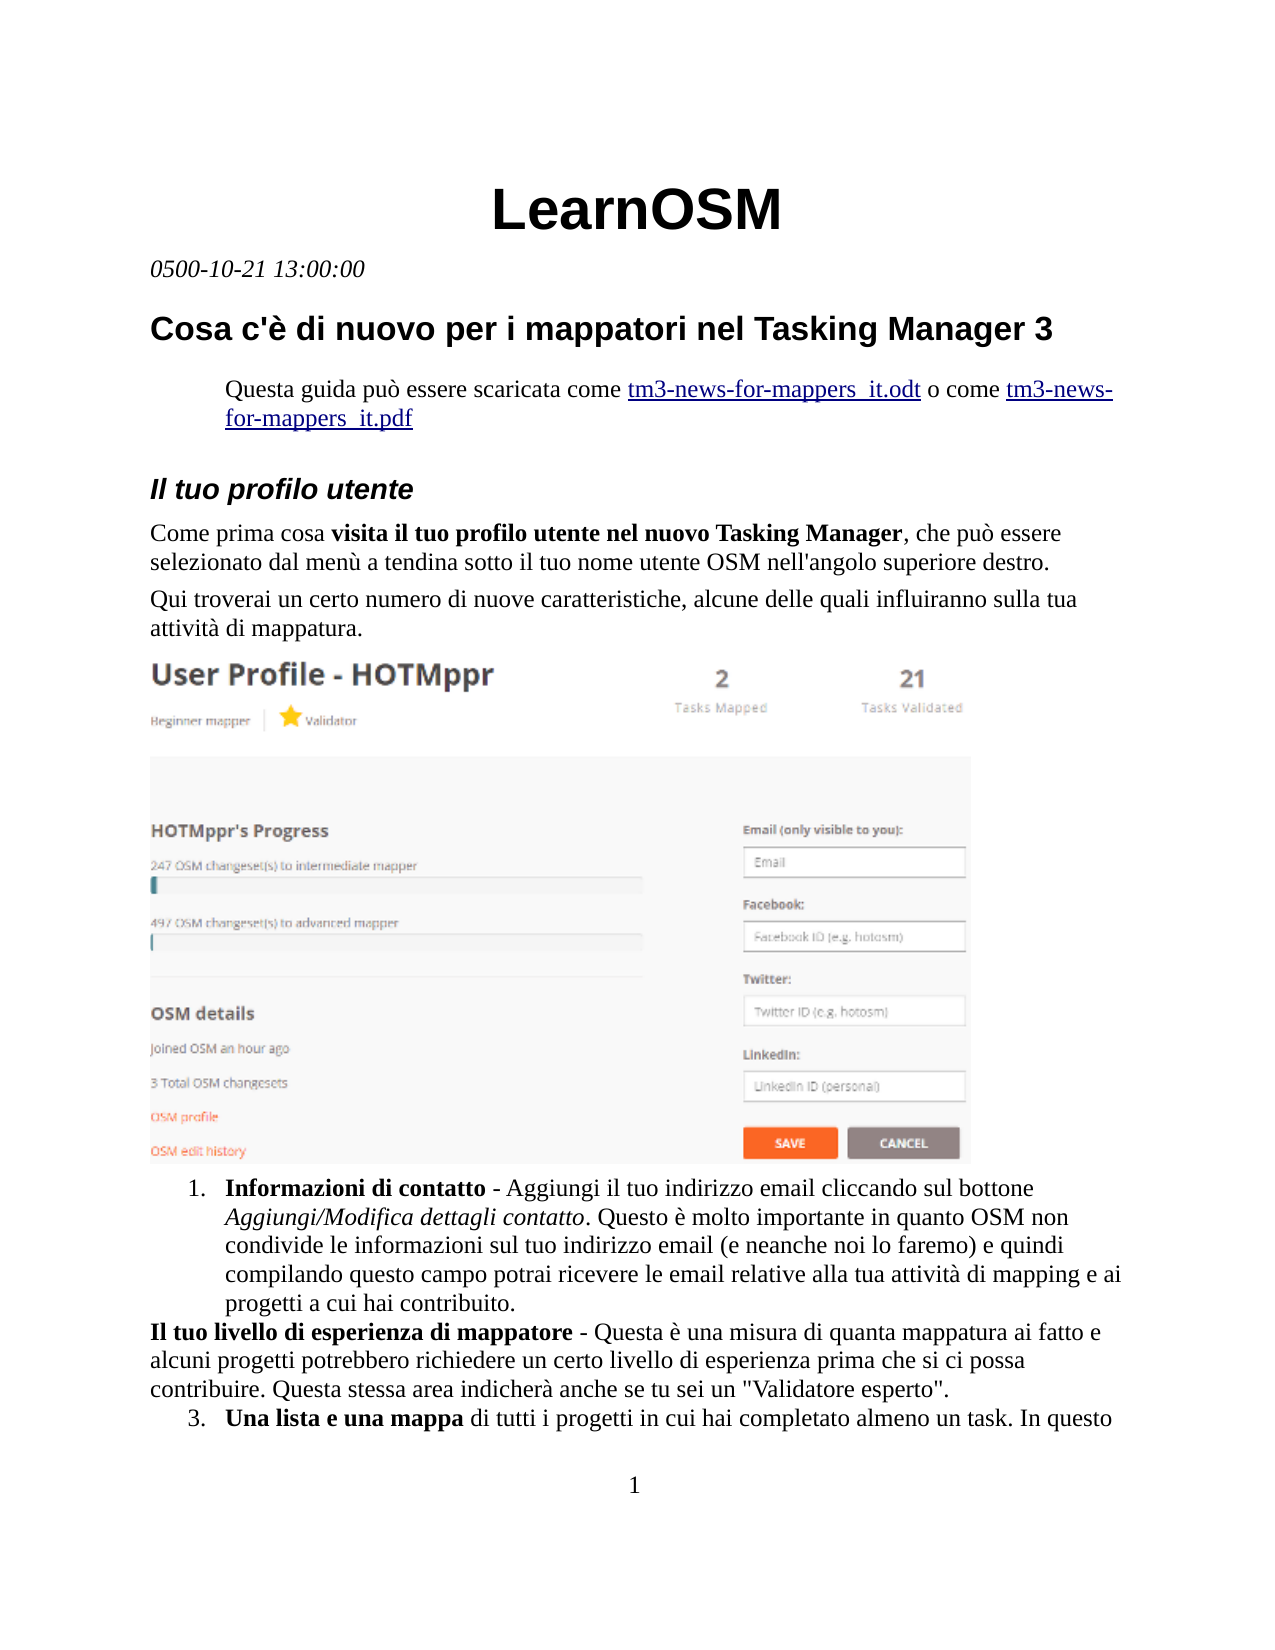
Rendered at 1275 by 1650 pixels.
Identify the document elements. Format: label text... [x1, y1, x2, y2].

subtitle Cosa c'è di nuovo per i mappatori nel Tasking Manager 3 [150, 308, 1125, 347]
text 0500-10-21 13:00:00 [150, 254, 1125, 283]
list Una lista e una mappa di tutti i progetti in cui hai completato almeno un task. In questo [187, 1403, 1125, 1432]
subtitle Il tuo profilo utente [150, 472, 1125, 506]
title LearnOSM [150, 175, 1125, 242]
list Informazioni di contatto - Aggiungi il tuo indirizzo email cliccando sul bottone Aggiungi/Modifica dettagli contatto. Questo è molto importante in quanto OSM non condivide le informazioni sul tuo indirizzo email (e neanche noi lo faremo) e quindi compilando questo campo potrai ricevere le email relative alla tua attività di mapping e ai progetti a cui hai contribuito. [187, 1173, 1125, 1317]
text Il tuo livello di esperienza di mappatore - Questa è una misura di quanta mappatura ai fatto e alcuni progetti potrebbero richiedere un certo livello di esperienza prima che si ci possa contribuire. Questa stessa area indicherà anche se tu sei un "Validatore esperto". [150, 1317, 1125, 1403]
text Questa guida può essere scaricata come tm3-news-for-mappers_it.odt o come tm3-news-for-mappers_it.pdf [225, 374, 1125, 432]
text Come prima cosa visita il tuo profilo utente nel nuovo Tasking Manager, che può essere selezionato dal menù a tendina sotto il tuo nome utente OSM nell'angolo superiore destro. [150, 518, 1125, 576]
picture [150, 660, 971, 1164]
text Qui troverai un certo numero di nuove caratteristiche, alcune delle quali influiranno sulla tua attività di mappatura. [150, 584, 1125, 642]
